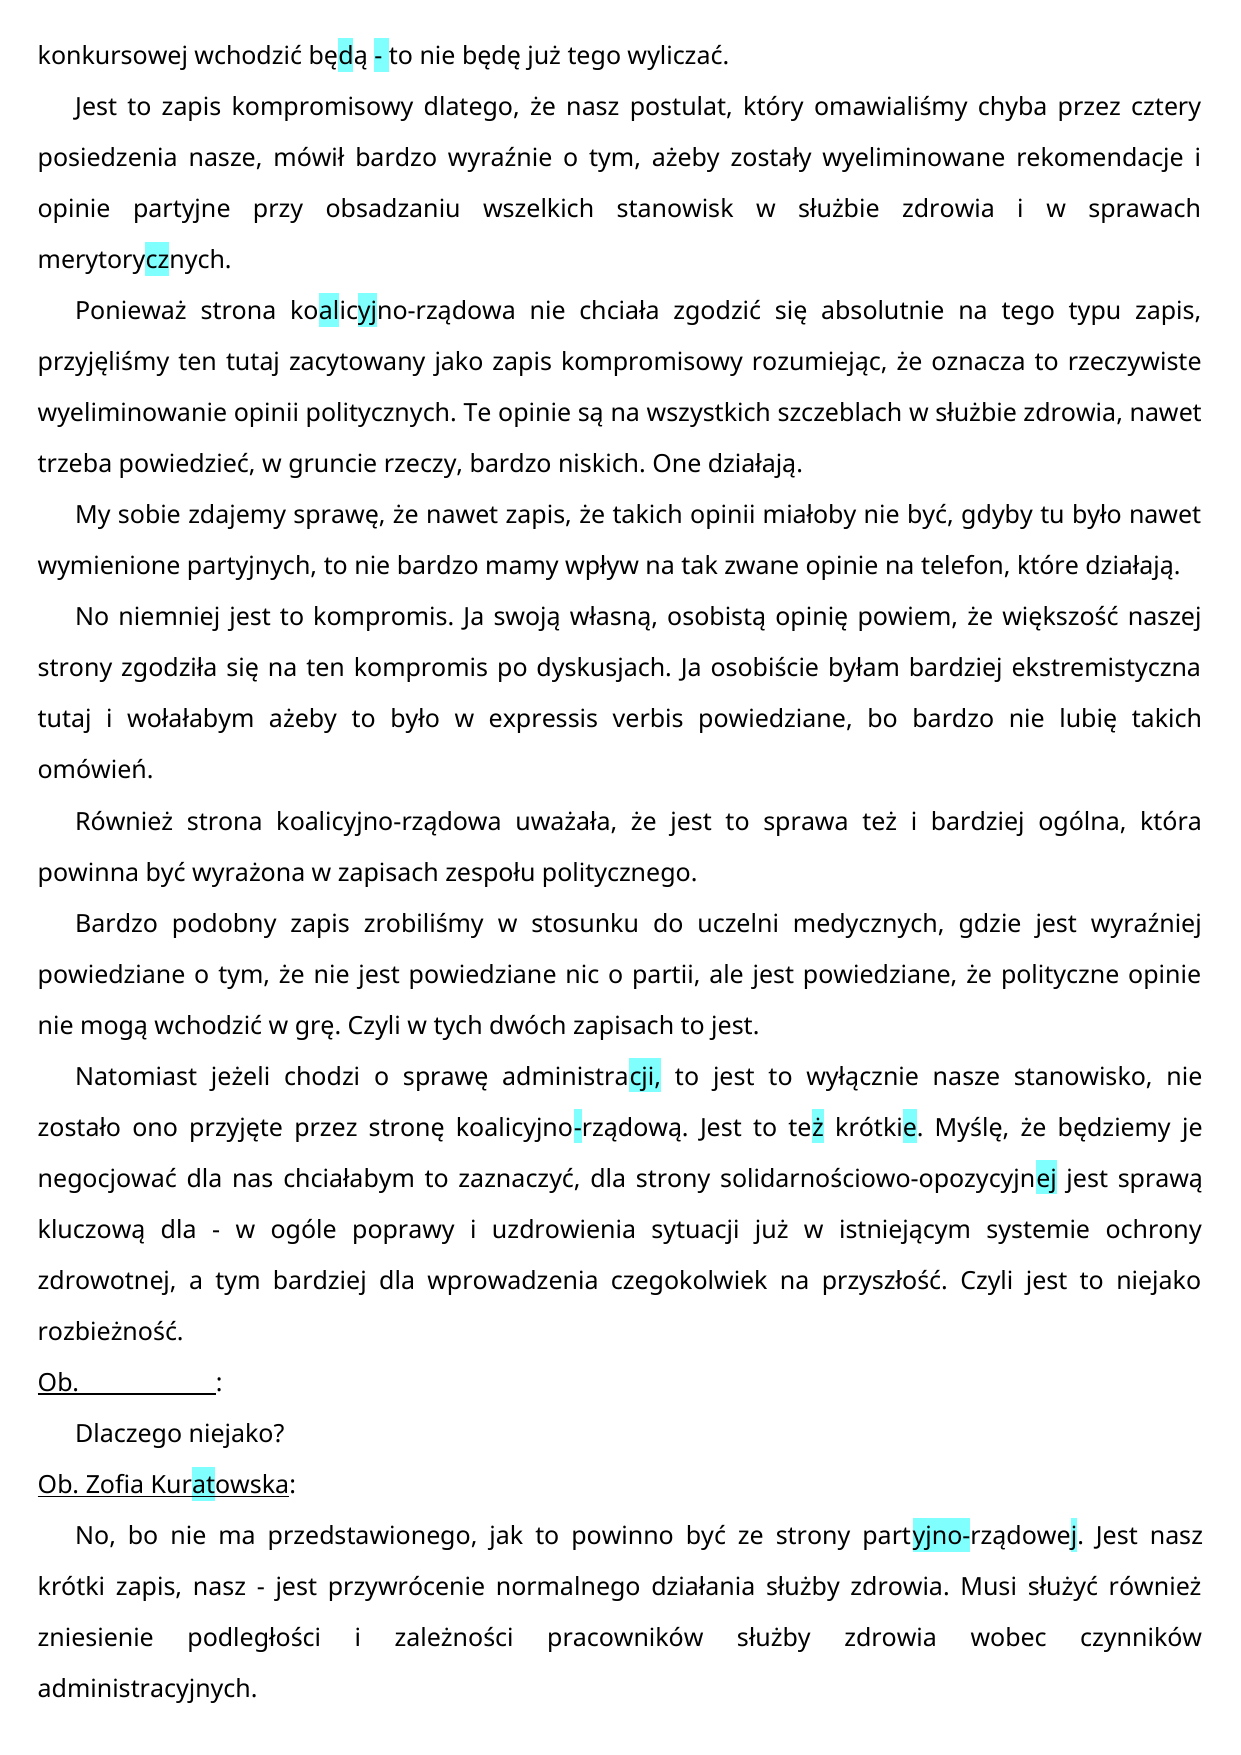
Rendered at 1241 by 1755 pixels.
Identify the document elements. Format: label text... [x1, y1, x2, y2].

text Ponieważ strona koalicyjno-rządowa nie chciała zgodzić się absolutnie na tego typu zapis, przyjęliśmy ten tutaj zacytowany jako zapis kompromisowy rozumiejąc, że oznacza to rzeczywiste wyeliminowanie opinii politycznych. Te opinie są na wszystkich szczeblach w służbie zdrowia, nawet trzeba powiedzieć, w gruncie rzeczy, bardzo niskich. One działają. [37, 293, 1203, 480]
text Również strona koalicyjno-rządowa uważała, że jest to sprawa też i bardziej ogólna, która powinna być wyrażona w zapisach zespołu politycznego. [37, 803, 1203, 888]
text Natomiast jeżeli chodzi o sprawę administracji, to jest to wyłącznie nasze stanowisko, nie zostało ono przyjęte przez stronę koalicyjno-rządową. Jest to też krótkie. Myślę, że będziemy je negocjować dla nas chciałabym to zaznaczyć, dla strony solidarnościowo-opozycyjnej jest sprawą kluczową dla - w ogóle poprawy i uzdrowienia sytuacji już w istniejącym systemie ochrony zdrowotnej, a tym bardziej dla wprowadzenia czegokolwiek na przyszłość. Czyli jest to niejako rozbieżność. [37, 1058, 1203, 1348]
text Dlaczego niejako? [37, 1416, 1203, 1450]
text Jest to zapis kompromisowy dlatego, że nasz postulat, który omawialiśmy chyba przez cztery posiedzenia nasze, mówił bardzo wyraźnie o tym, ażeby zostały wyeliminowane rekomendacje i opinie partyjne przy obsadzaniu wszelkich stanowisk w służbie zdrowia i w sprawach merytorycznych. [37, 88, 1203, 276]
text Ob. : [37, 1364, 1203, 1399]
text No niemniej jest to kompromis. Ja swoją własną, osobistą opinię powiem, że większość naszej strony zgodziła się na ten kompromis po dyskusjach. Ja osobiście byłam bardziej ekstremistyczna tutaj i wołałabym ażeby to było w expressis verbis powiedziane, bo bardzo nie lubię takich omówień. [37, 599, 1203, 786]
text My sobie zdajemy sprawę, że nawet zapis, że takich opinii miałoby nie być, gdyby tu było nawet wymienione partyjnych, to nie bardzo mamy wpływ na tak zwane opinie na telefon, które działają. [37, 497, 1203, 582]
text konkursowej wchodzić będą - to nie będę już tego wyliczać. [37, 37, 1203, 72]
text No, bo nie ma przedstawionego, jak to powinno być ze strony partyjno-rządowej. Jest nasz krótki zapis, nasz - jest przywrócenie normalnego działania służby zdrowia. Musi służyć również zniesienie podległości i zależności pracowników służby zdrowia wobec czynników administracyjnych. [37, 1518, 1203, 1705]
text Ob. Zofia Kuratowska: [37, 1467, 1203, 1501]
text Bardzo podobny zapis zrobiliśmy w stosunku do uczelni medycznych, gdzie jest wyraźniej powiedziane o tym, że nie jest powiedziane nic o partii, ale jest powiedziane, że polityczne opinie nie mogą wchodzić w grę. Czyli w tych dwóch zapisach to jest. [37, 905, 1203, 1041]
